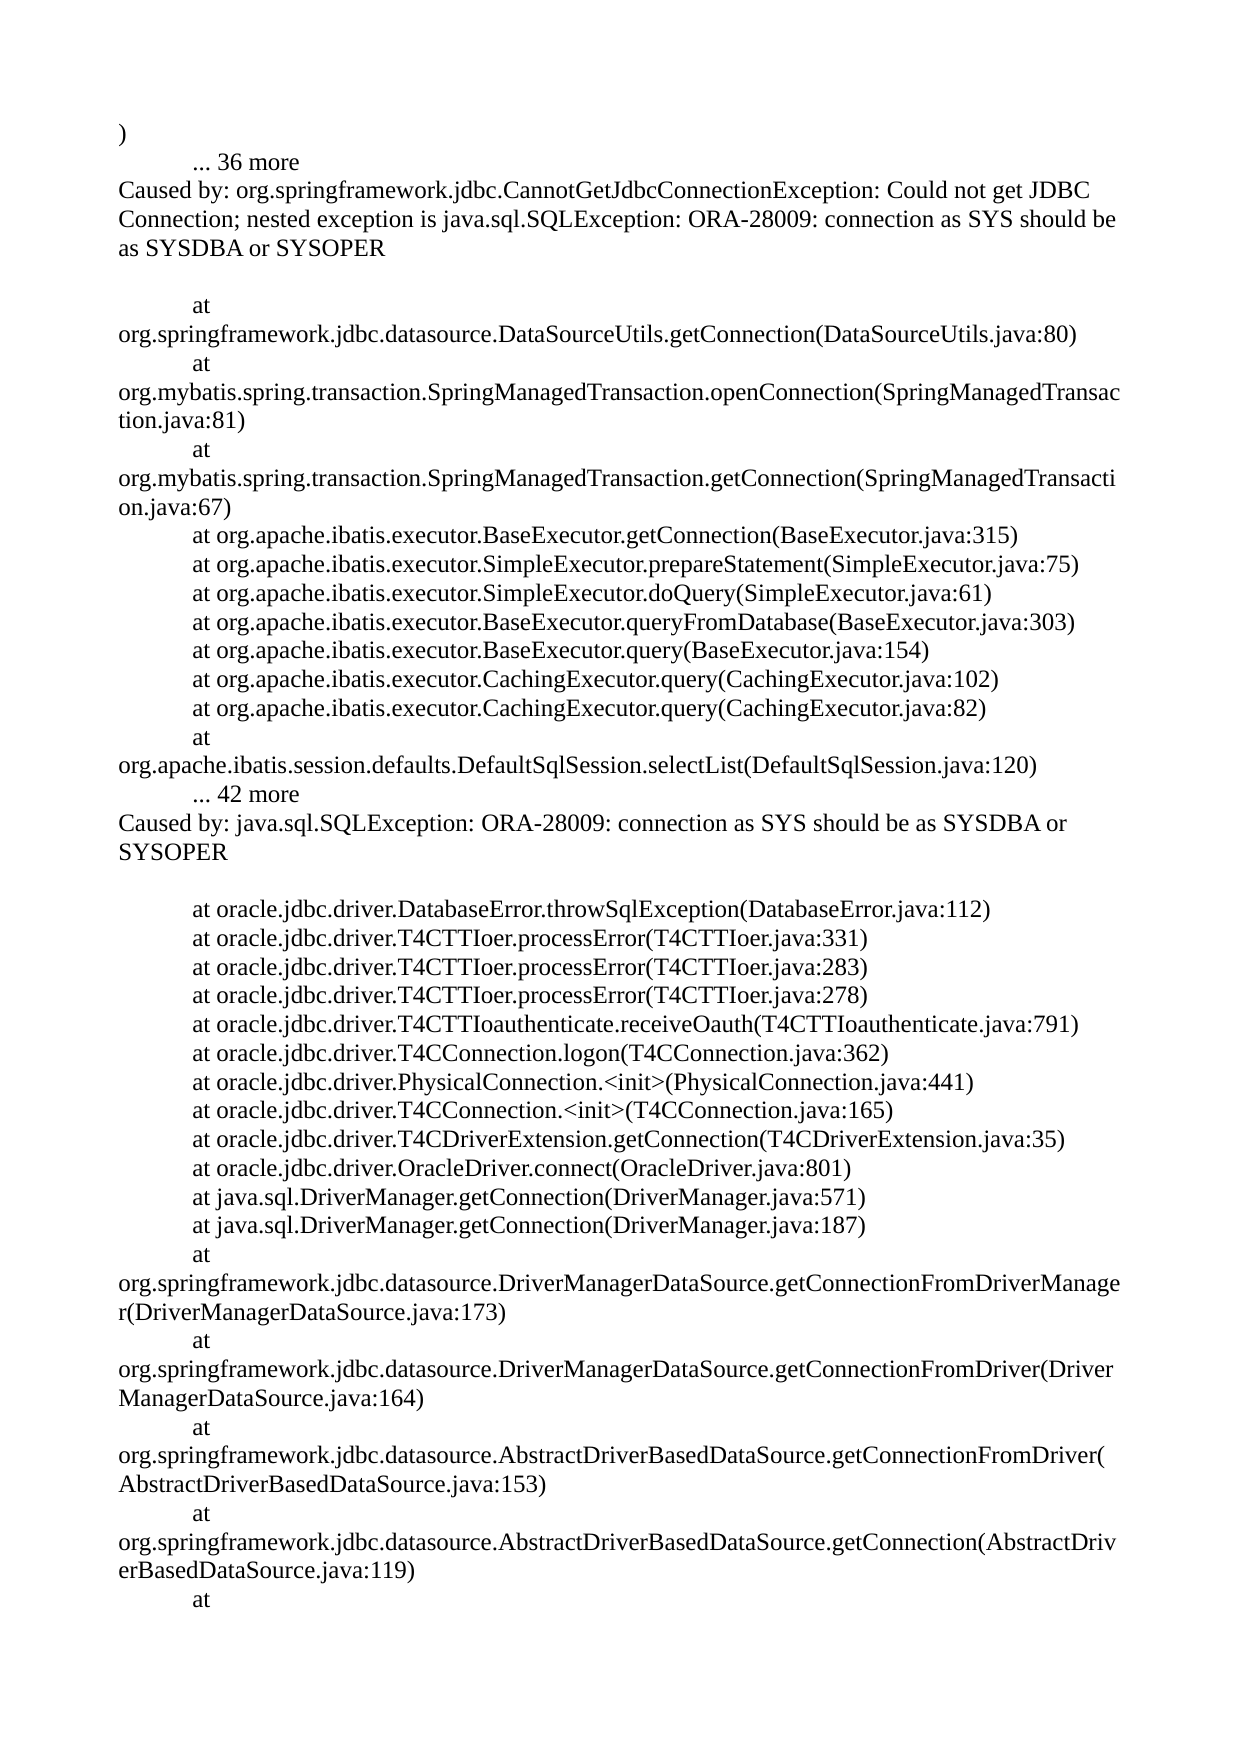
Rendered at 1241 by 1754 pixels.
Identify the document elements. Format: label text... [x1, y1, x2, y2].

text at oracle.jdbc.driver.T4CTTIoauthenticate.receiveOauth(T4CTTIoauthenticate.java:791) [118, 1009, 1122, 1038]
text at org.apache.ibatis.executor.SimpleExecutor.prepareStatement(SimpleExecutor.java:75) [118, 549, 1122, 578]
text at org.springframework.jdbc.datasource.DriverManagerDataSource.getConnectionFromDriver(DriverManagerDataSource.java:164) [118, 1326, 1122, 1412]
text at [118, 1584, 1122, 1613]
text at org.apache.ibatis.executor.CachingExecutor.query(CachingExecutor.java:82) [118, 693, 1122, 722]
text Caused by: org.springframework.jdbc.CannotGetJdbcConnectionException: Could not get JDBC Connection; nested exception is java.sql.SQLException: ORA-28009: connection as SYS should be as SYSDBA or SYSOPER [118, 176, 1122, 262]
text at java.sql.DriverManager.getConnection(DriverManager.java:187) [118, 1211, 1122, 1239]
text at org.apache.ibatis.executor.BaseExecutor.query(BaseExecutor.java:154) [118, 636, 1122, 664]
text at org.springframework.jdbc.datasource.AbstractDriverBasedDataSource.getConnectionFromDriver(AbstractDriverBasedDataSource.java:153) [118, 1412, 1122, 1498]
text at java.sql.DriverManager.getConnection(DriverManager.java:571) [118, 1182, 1122, 1211]
text at oracle.jdbc.driver.T4CTTIoer.processError(T4CTTIoer.java:278) [118, 981, 1122, 1009]
text at oracle.jdbc.driver.T4CConnection.<init>(T4CConnection.java:165) [118, 1096, 1122, 1124]
text at oracle.jdbc.driver.T4CDriverExtension.getConnection(T4CDriverExtension.java:35) [118, 1124, 1122, 1153]
text at org.mybatis.spring.transaction.SpringManagedTransaction.openConnection(SpringManagedTransaction.java:81) [118, 348, 1122, 434]
text at oracle.jdbc.driver.OracleDriver.connect(OracleDriver.java:801) [118, 1153, 1122, 1182]
text at org.apache.ibatis.executor.CachingExecutor.query(CachingExecutor.java:102) [118, 664, 1122, 693]
text at oracle.jdbc.driver.T4CTTIoer.processError(T4CTTIoer.java:283) [118, 952, 1122, 981]
text at org.apache.ibatis.executor.SimpleExecutor.doQuery(SimpleExecutor.java:61) [118, 578, 1122, 607]
text at org.apache.ibatis.executor.BaseExecutor.getConnection(BaseExecutor.java:315) [118, 521, 1122, 549]
text at oracle.jdbc.driver.T4CConnection.logon(T4CConnection.java:362) [118, 1038, 1122, 1067]
text ) [118, 118, 1122, 147]
text at org.springframework.jdbc.datasource.DataSourceUtils.getConnection(DataSourceUtils.java:80) [118, 291, 1122, 348]
text at org.mybatis.spring.transaction.SpringManagedTransaction.getConnection(SpringManagedTransaction.java:67) [118, 434, 1122, 521]
text at oracle.jdbc.driver.PhysicalConnection.<init>(PhysicalConnection.java:441) [118, 1067, 1122, 1096]
text at oracle.jdbc.driver.T4CTTIoer.processError(T4CTTIoer.java:331) [118, 923, 1122, 952]
text at oracle.jdbc.driver.DatabaseError.throwSqlException(DatabaseError.java:112) [118, 894, 1122, 923]
text at org.springframework.jdbc.datasource.DriverManagerDataSource.getConnectionFromDriverManager(DriverManagerDataSource.java:173) [118, 1239, 1122, 1326]
text Caused by: java.sql.SQLException: ORA-28009: connection as SYS should be as SYSDBA or SYSOPER [118, 808, 1122, 866]
text at org.springframework.jdbc.datasource.AbstractDriverBasedDataSource.getConnection(AbstractDriverBasedDataSource.java:119) [118, 1498, 1122, 1584]
text ... 36 more [118, 147, 1122, 176]
text at org.apache.ibatis.executor.BaseExecutor.queryFromDatabase(BaseExecutor.java:303) [118, 607, 1122, 636]
text at org.apache.ibatis.session.defaults.DefaultSqlSession.selectList(DefaultSqlSession.java:120) [118, 722, 1122, 779]
text ... 42 more [118, 779, 1122, 808]
